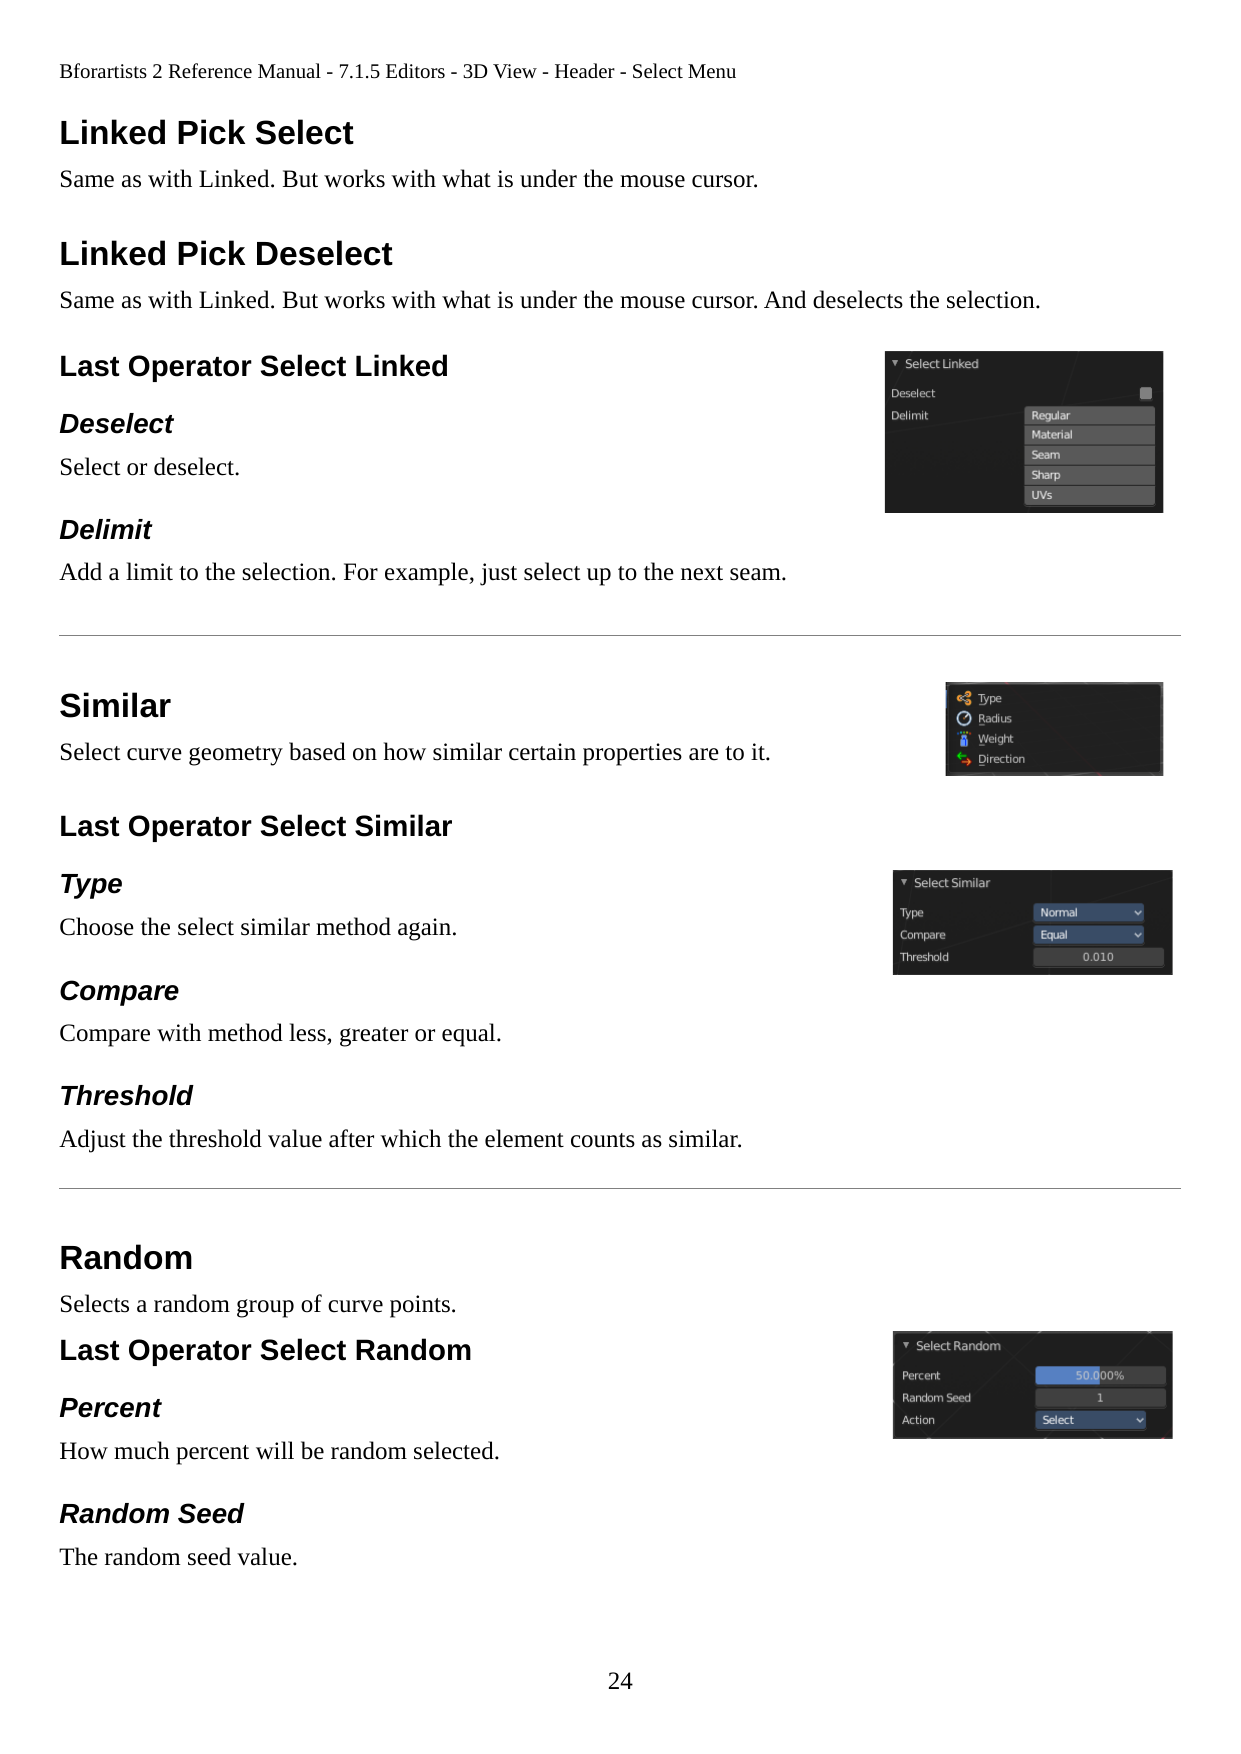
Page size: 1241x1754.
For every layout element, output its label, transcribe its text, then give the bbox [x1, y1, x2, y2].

text [1164, 452, 1181, 480]
picture [892, 1331, 1173, 1439]
text Choose the select similar method again. [59, 912, 892, 941]
subtitle [1173, 1391, 1181, 1423]
text Add a limit to the selection. For example, just select up to the next seam. [59, 557, 1181, 586]
text Selects a random group of curve points. [59, 1289, 1181, 1318]
subtitle Linked Pick Deselect [59, 234, 1181, 272]
subtitle Threshold [59, 1080, 1181, 1112]
subtitle [1164, 686, 1181, 724]
text Adjust the threshold value after which the element counts as similar. [59, 1124, 1181, 1153]
subtitle Last Operator Select Random [59, 1333, 892, 1366]
subtitle Random Seed [59, 1497, 1181, 1529]
subtitle Type [59, 868, 1181, 900]
text The random seed value. [59, 1542, 1181, 1571]
subtitle Last Operator Select Similar [59, 809, 1181, 843]
subtitle Random [59, 1238, 1181, 1277]
text Select or deselect. [59, 452, 884, 480]
subtitle Percent [59, 1391, 892, 1423]
picture [884, 351, 1164, 513]
subtitle Delimit [59, 513, 1181, 545]
text Same as with Linked. But works with what is under the mouse cursor. [59, 164, 1181, 192]
subtitle Last Operator Select Linked [59, 348, 1181, 382]
picture [892, 870, 1173, 975]
subtitle Deselect [59, 407, 884, 439]
subtitle Similar [59, 686, 945, 724]
subtitle [1164, 407, 1181, 439]
text Compare with method less, greater or equal. [59, 1018, 1181, 1047]
picture [945, 682, 1164, 776]
text How much percent will be random selected. [59, 1436, 1181, 1464]
text Same as with Linked. But works with what is under the mouse cursor. And deselects the selection. [59, 285, 1181, 313]
text Select curve geometry based on how similar certain properties are to it. [59, 737, 945, 766]
subtitle Compare [59, 974, 1181, 1006]
subtitle Linked Pick Select [59, 113, 1181, 151]
